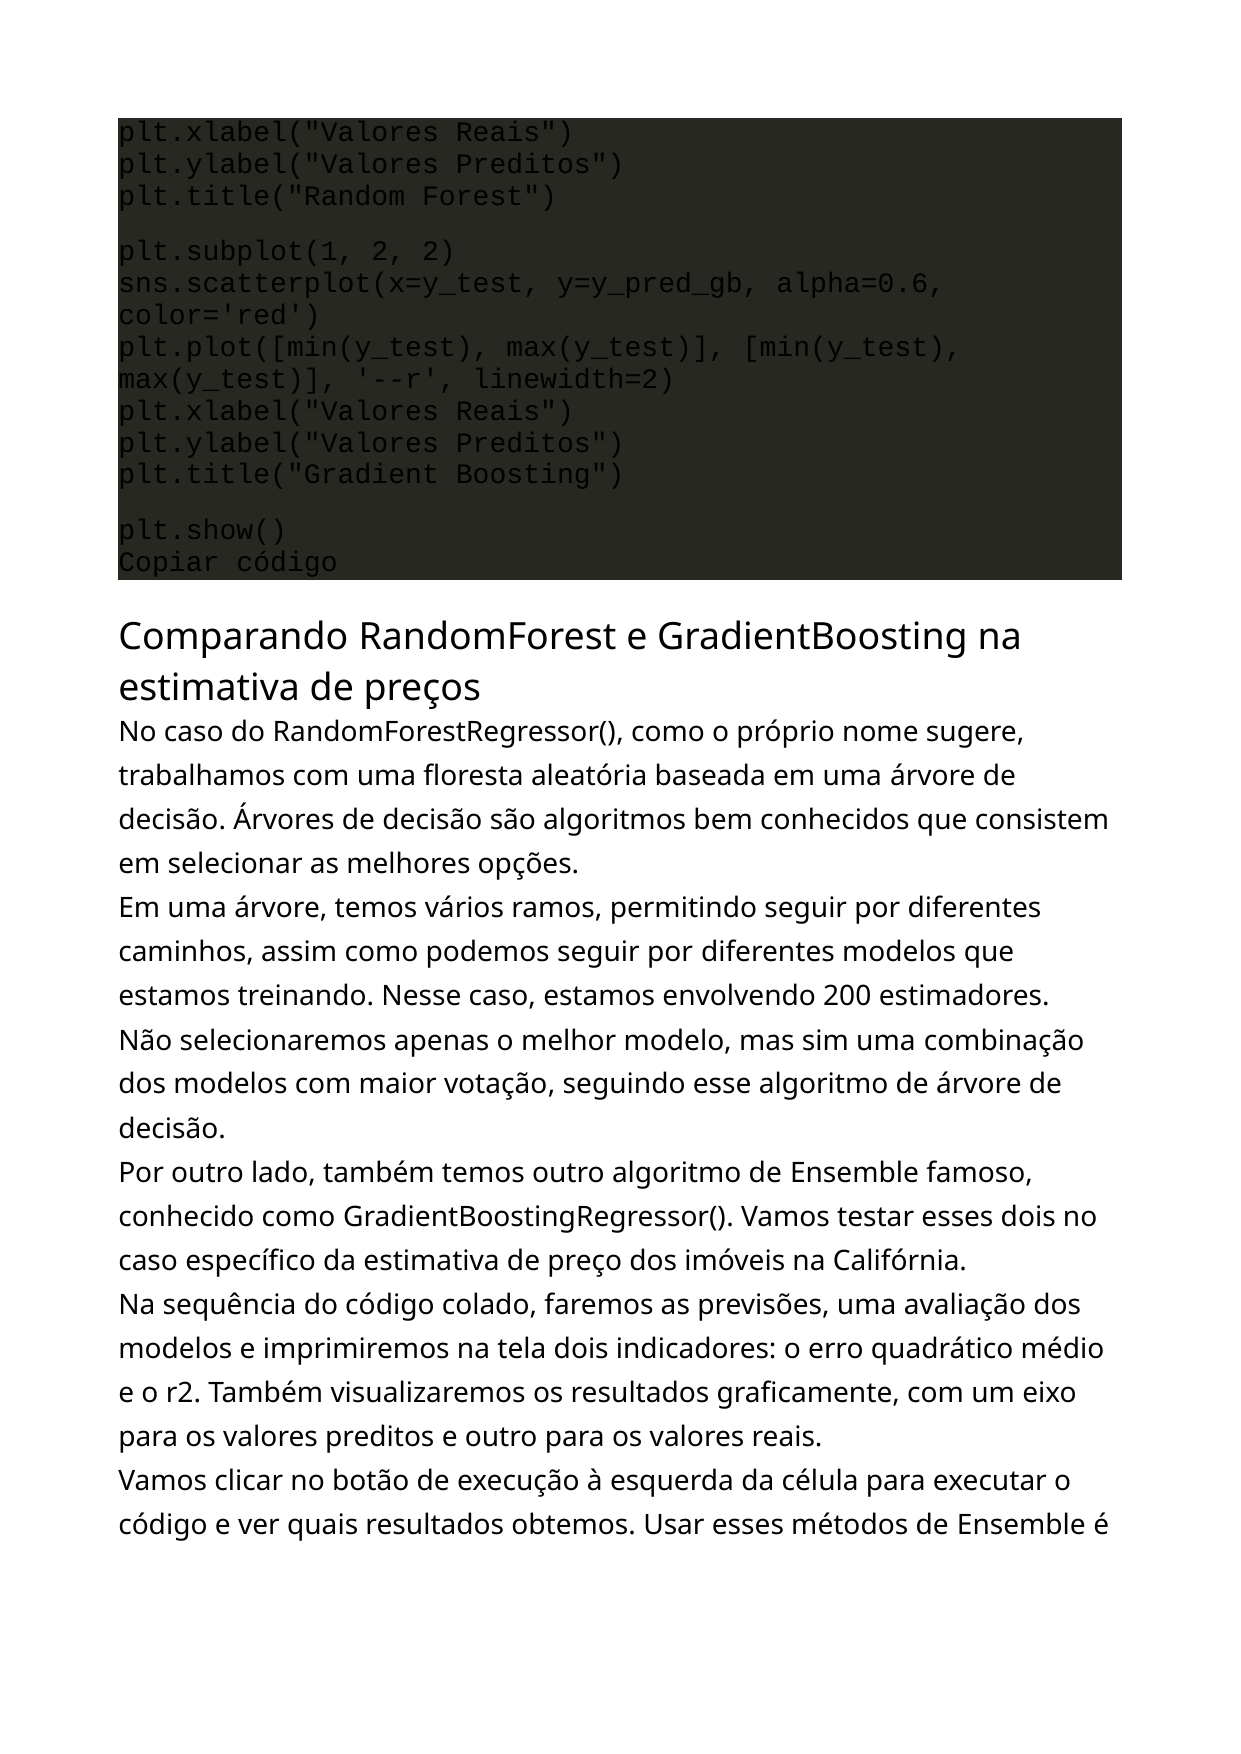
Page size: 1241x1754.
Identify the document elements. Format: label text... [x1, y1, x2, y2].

text Na sequência do código colado, faremos as previsões, uma avaliação dos modelos e imprimiremos na tela dois indicadores: o erro quadrático médio e o r2. Também visualizaremos os resultados graficamente, com um eixo para os valores preditos e outro para os valores reais. [118, 1284, 1122, 1455]
text plt.xlabel("Valores Reais") [118, 118, 1122, 150]
subtitle Comparando RandomForest e GradientBoosting na estimativa de preços [118, 609, 1122, 711]
text plt.show() [118, 516, 1122, 548]
text Vamos clicar no botão de execução à esquerda da célula para executar o código e ver quais resultados obtemos. Usar esses métodos de Ensemble é [118, 1460, 1122, 1543]
text Copiar código [118, 548, 1122, 580]
text plt.ylabel("Valores Preditos") [118, 429, 1122, 461]
text plt.subplot(1, 2, 2) [118, 237, 1122, 269]
text Em uma árvore, temos vários ramos, permitindo seguir por diferentes caminhos, assim como podemos seguir por diferentes modelos que estamos treinando. Nesse caso, estamos envolvendo 200 estimadores. [118, 888, 1122, 1014]
text plt.plot([min(y_test), max(y_test)], [min(y_test), max(y_test)], '--r', linewidth=2) [118, 333, 1122, 397]
text plt.title("Random Forest") [118, 182, 1122, 214]
text sns.scatterplot(x=y_test, y=y_pred_gb, alpha=0.6, color='red') [118, 269, 1122, 333]
text Por outro lado, também temos outro algoritmo de Ensemble famoso, conhecido como GradientBoostingRegressor(). Vamos testar esses dois no caso específico da estimativa de preço dos imóveis na Califórnia. [118, 1152, 1122, 1278]
text plt.ylabel("Valores Preditos") [118, 150, 1122, 182]
text plt.title("Gradient Boosting") [118, 461, 1122, 492]
text No caso do RandomForestRegressor(), como o próprio nome sugere, trabalhamos com uma floresta aleatória baseada em uma árvore de decisão. Árvores de decisão são algoritmos bem conhecidos que consistem em selecionar as melhores opções. [118, 711, 1122, 882]
text Não selecionaremos apenas o melhor modelo, mas sim uma combinação dos modelos com maior votação, seguindo esse algoritmo de árvore de decisão. [118, 1020, 1122, 1146]
text plt.xlabel("Valores Reais") [118, 397, 1122, 429]
